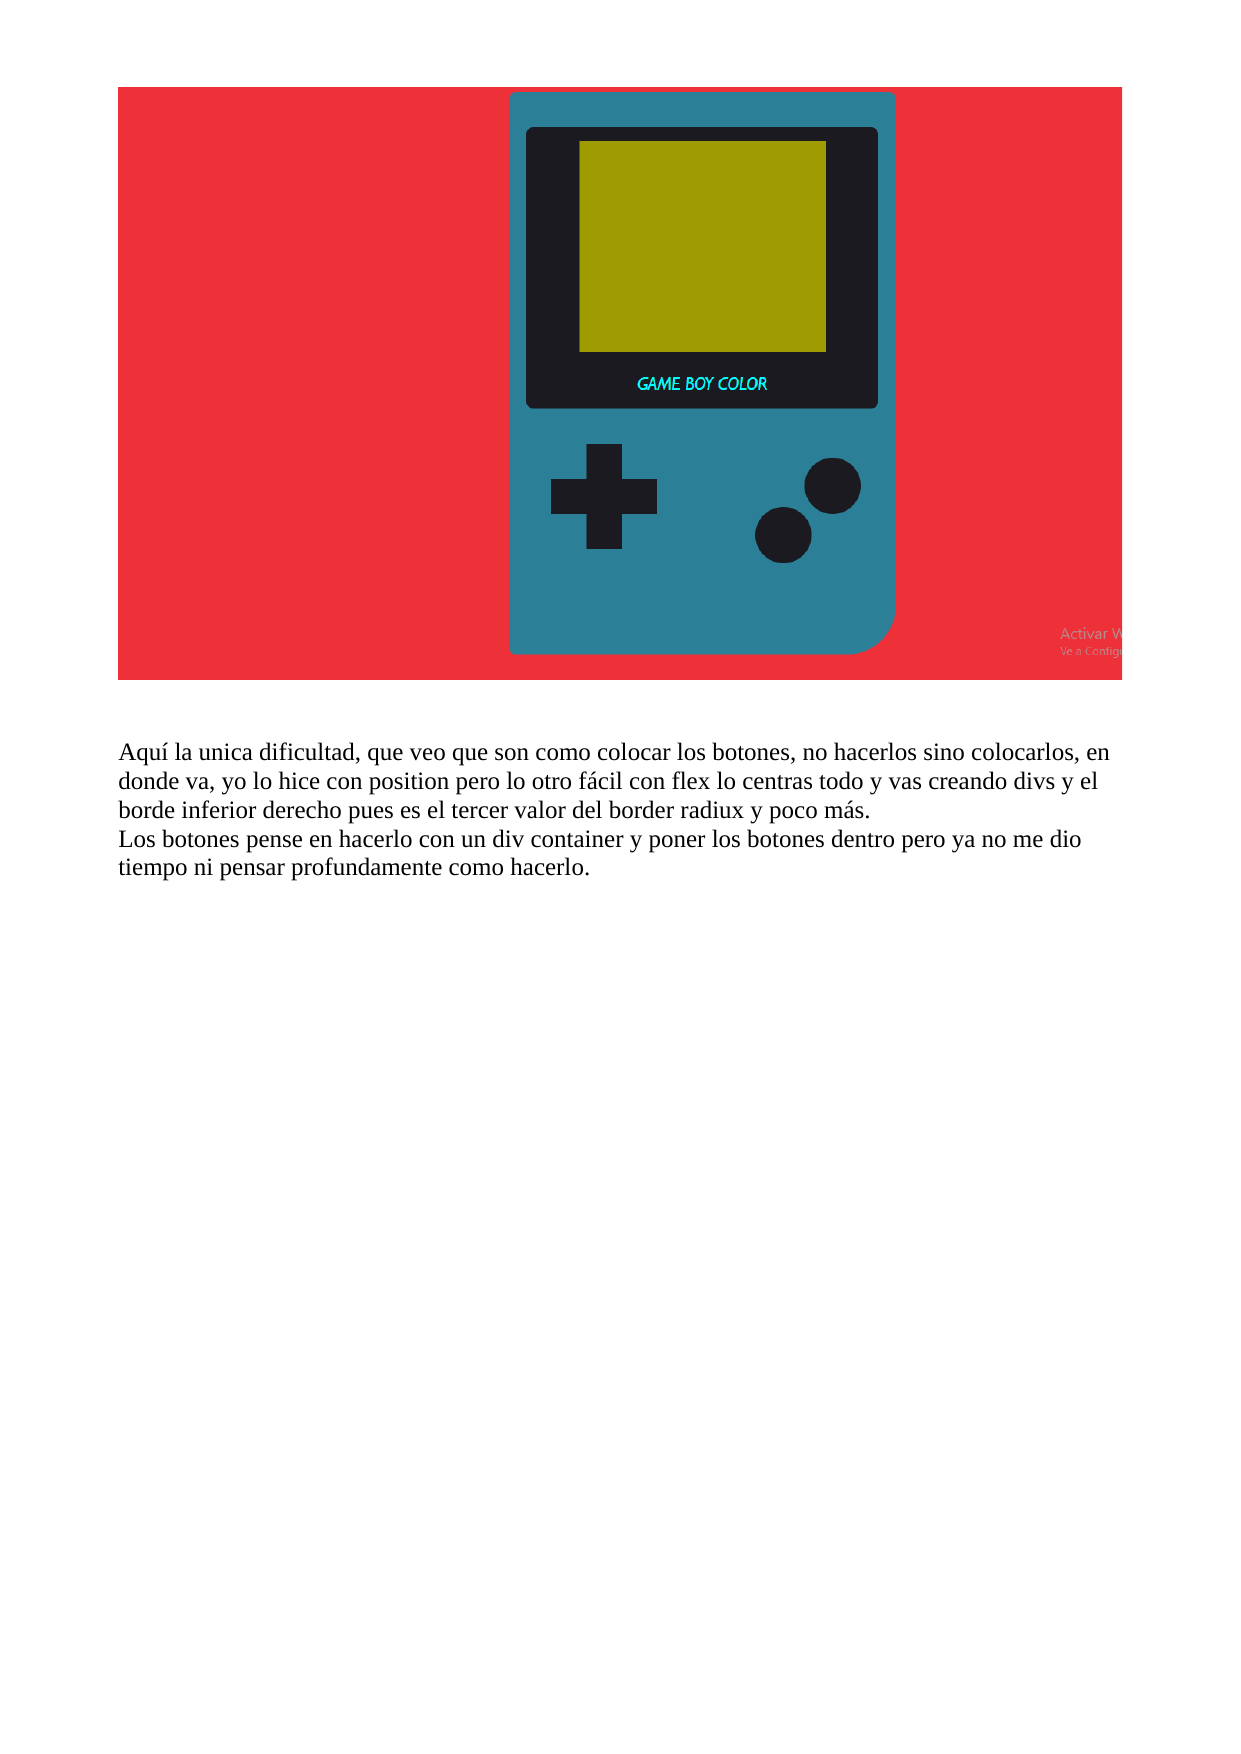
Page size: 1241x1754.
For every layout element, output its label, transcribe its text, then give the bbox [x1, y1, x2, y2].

text Los botones pense en hacerlo con un div container y poner los botones dentro pero ya no me dio tiempo ni pensar profundamente como hacerlo. [118, 824, 1122, 881]
text Aquí la unica dificultad, que veo que son como colocar los botones, no hacerlos sino colocarlos, en donde va, yo lo hice con position pero lo otro fácil con flex lo centras todo y vas creando divs y el borde inferior derecho pues es el tercer valor del border radiux y poco más. [118, 737, 1122, 824]
picture [118, 87, 1123, 680]
